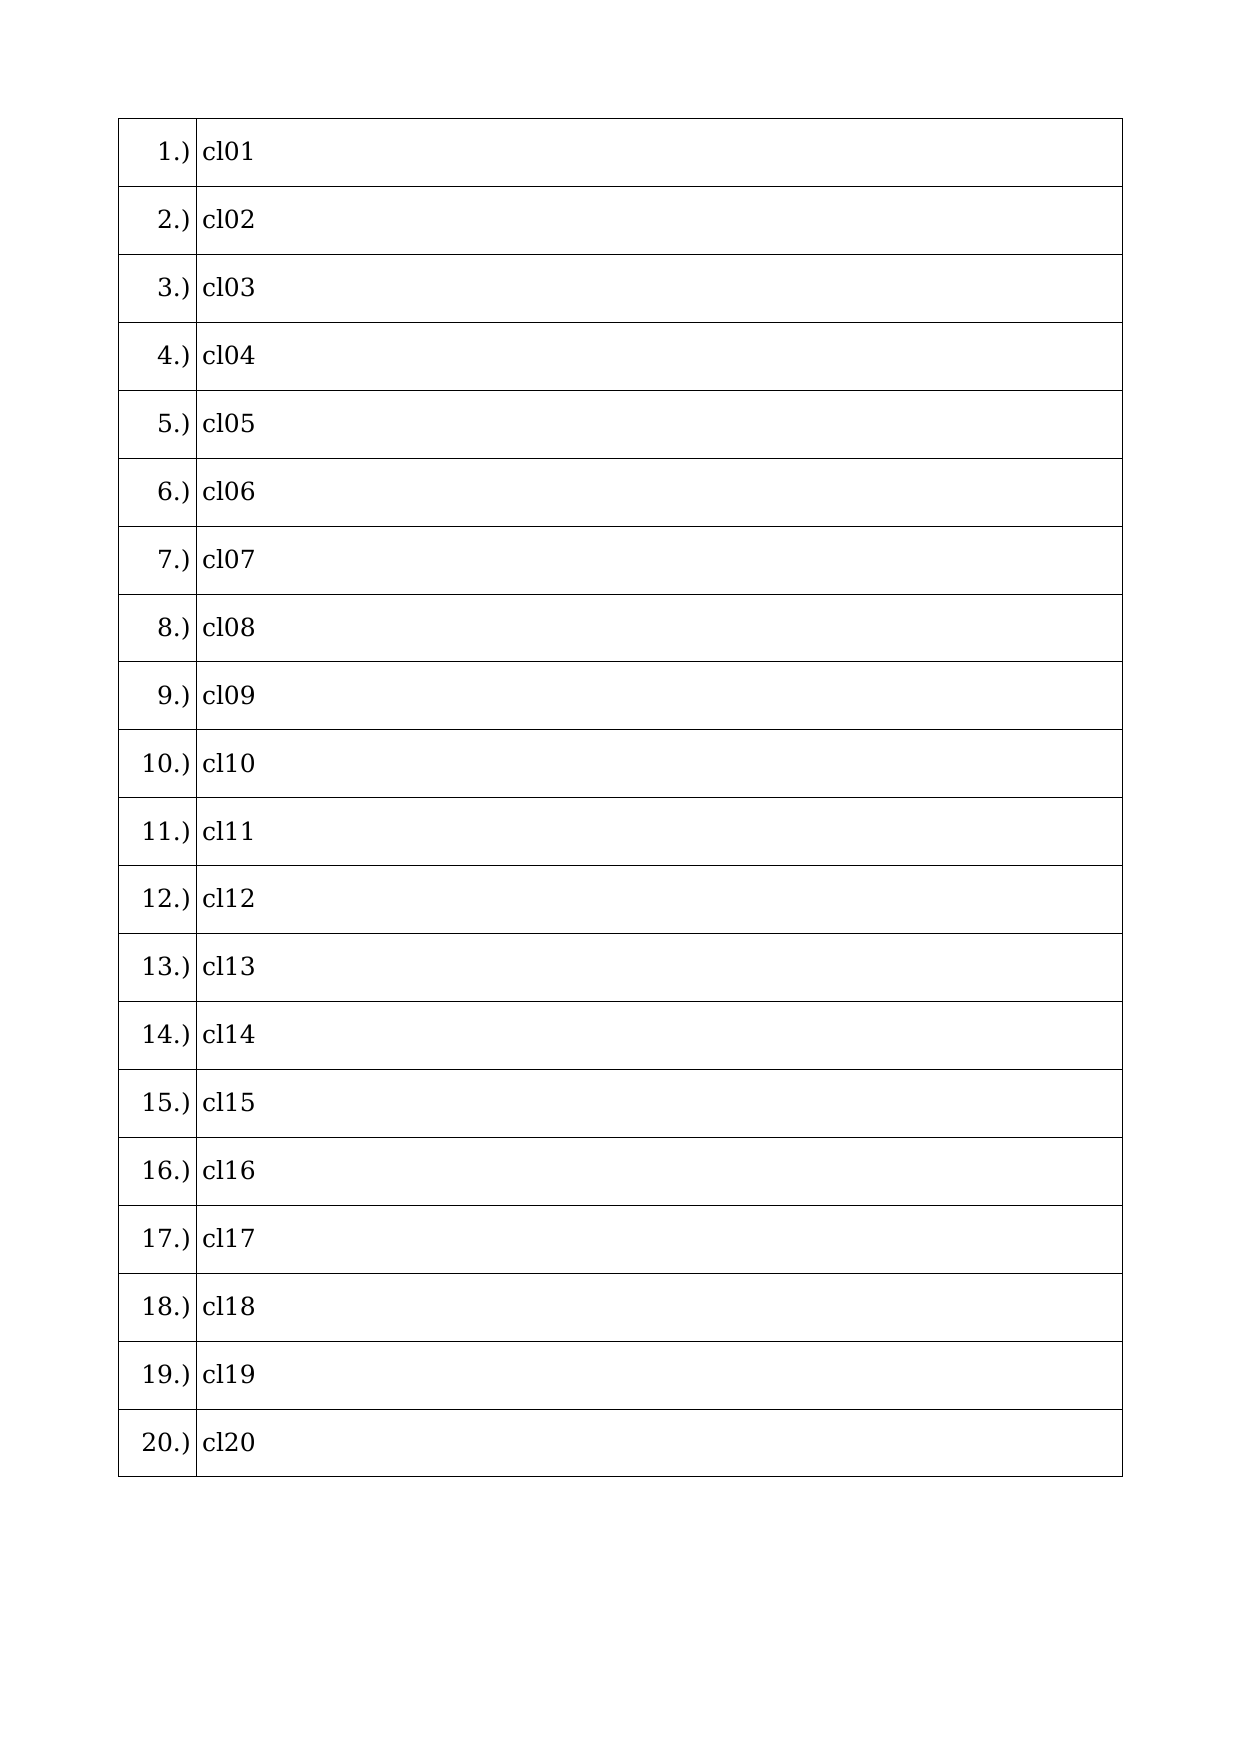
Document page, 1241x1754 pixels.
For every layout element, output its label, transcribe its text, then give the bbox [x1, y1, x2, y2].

table_cell 15.) [119, 1070, 196, 1137]
table_cell cl07 [197, 527, 1122, 593]
table_cell cl19 [197, 1342, 1122, 1408]
table_cell 12.) [119, 866, 196, 933]
table_cell cl09 [197, 662, 1122, 729]
table_cell cl03 [197, 255, 1122, 322]
table_cell 9.) [119, 662, 196, 729]
table_cell 13.) [119, 934, 196, 1001]
table_cell cl10 [197, 730, 1122, 797]
table_cell cl12 [197, 866, 1122, 933]
table_cell 14.) [119, 1002, 196, 1069]
table_cell cl15 [197, 1070, 1122, 1137]
table_cell 7.) [119, 527, 196, 593]
table_cell cl20 [197, 1410, 1122, 1476]
table_cell cl05 [197, 391, 1122, 458]
table_cell 20.) [119, 1410, 196, 1476]
table_cell cl14 [197, 1002, 1122, 1069]
table_cell 5.) [119, 391, 196, 458]
table_cell cl02 [197, 187, 1122, 254]
table_cell cl06 [197, 459, 1122, 526]
table_cell 16.) [119, 1138, 196, 1205]
table_cell 6.) [119, 459, 196, 526]
table_cell 17.) [119, 1206, 196, 1273]
table_cell cl17 [197, 1206, 1122, 1273]
table_cell 4.) [119, 323, 196, 390]
table_header 1.) [119, 119, 196, 186]
table_cell 10.) [119, 730, 196, 797]
table_cell 19.) [119, 1342, 196, 1408]
table_cell cl18 [197, 1274, 1122, 1341]
table_cell 8.) [119, 595, 196, 661]
table_cell 11.) [119, 798, 196, 865]
table_cell cl16 [197, 1138, 1122, 1205]
table_cell 2.) [119, 187, 196, 254]
table_cell cl13 [197, 934, 1122, 1001]
table_cell cl04 [197, 323, 1122, 390]
table_cell cl11 [197, 798, 1122, 865]
table_cell 18.) [119, 1274, 196, 1341]
table_header cl01 [197, 119, 1122, 186]
table_cell cl08 [197, 595, 1122, 661]
table_cell 3.) [119, 255, 196, 322]
